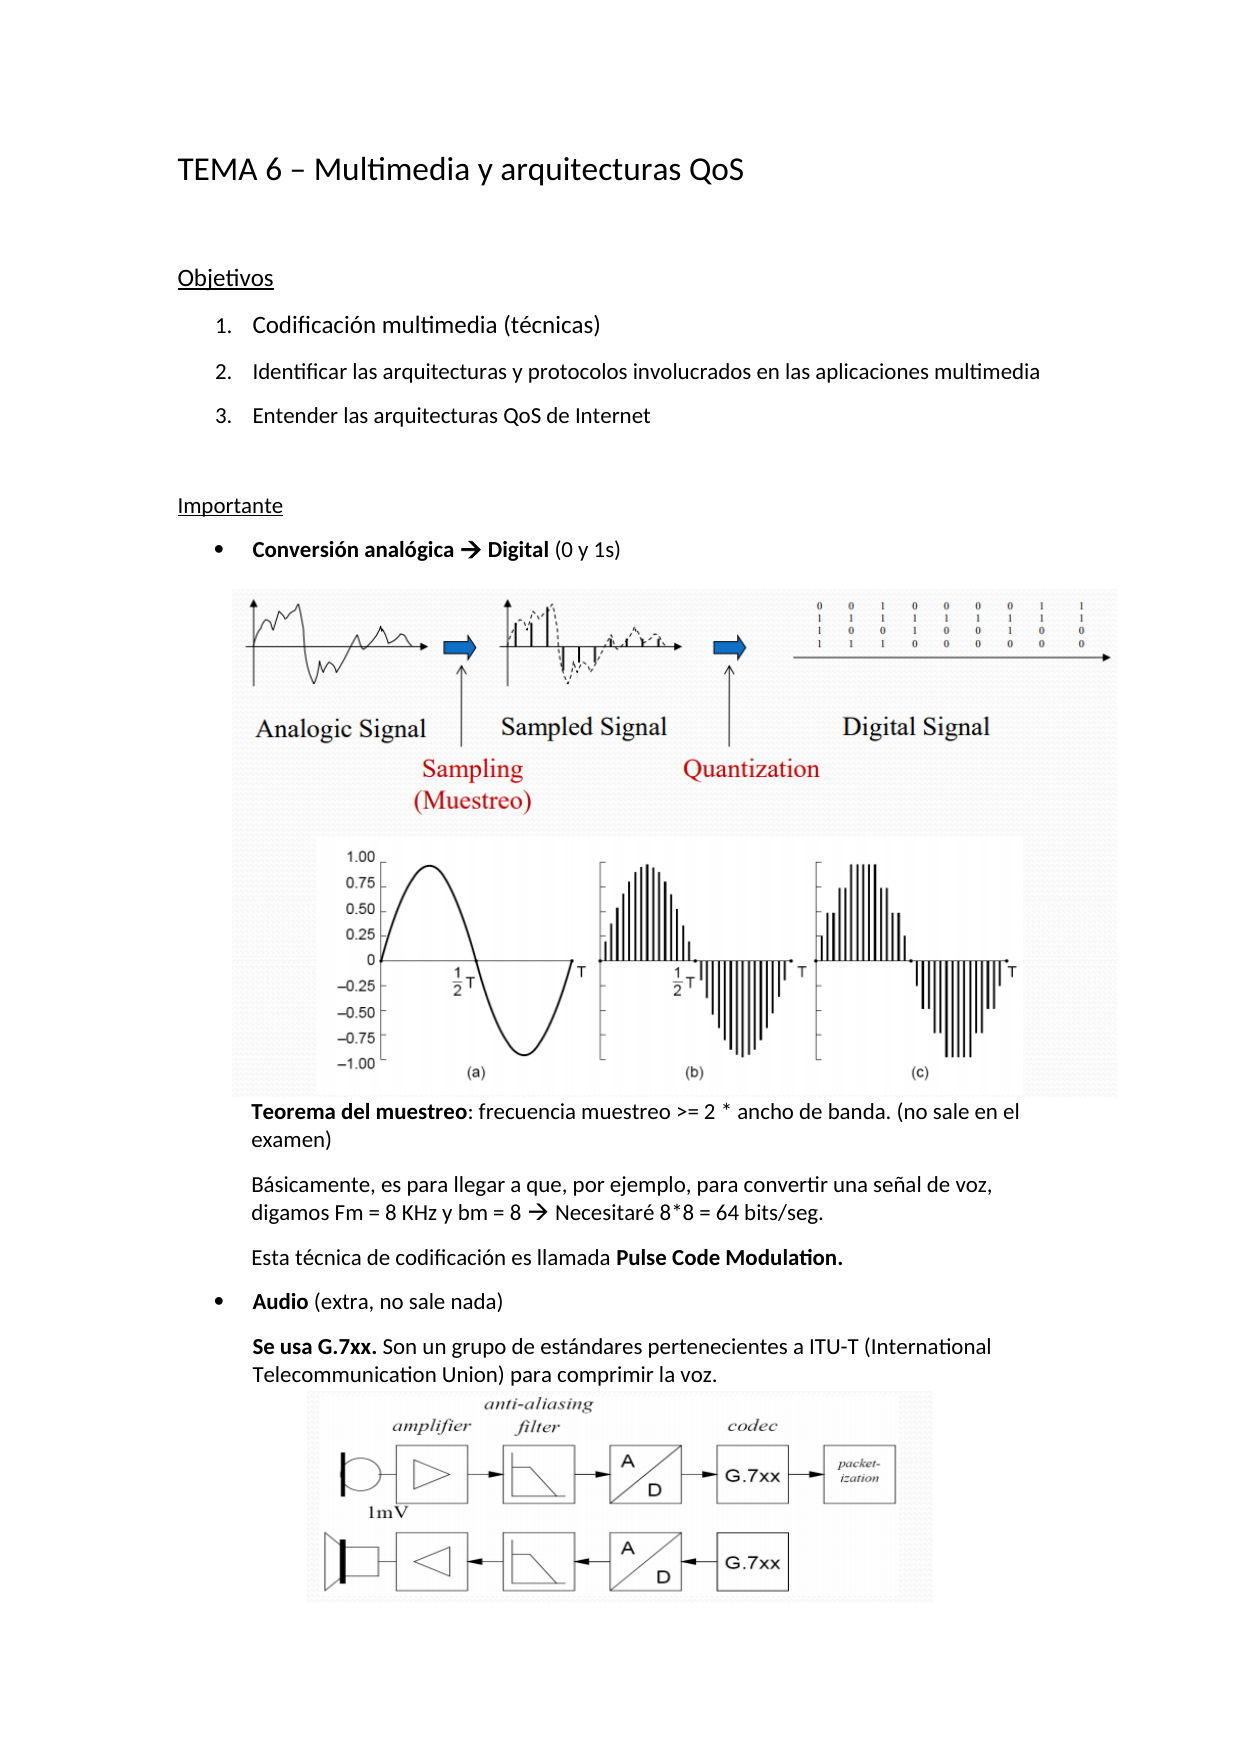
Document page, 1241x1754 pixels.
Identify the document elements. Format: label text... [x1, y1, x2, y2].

list Se usa G.7xx. Son un grupo de estándares pertenecientes a ITU-T (International Telecommunication Union) para comprimir la voz. [252, 1332, 1063, 1388]
text [251, 580, 1063, 589]
text TEMA 6 – Multimedia y arquitecturas QoS [177, 148, 1063, 188]
text Esta técnica de codificación es llamada Pulse Code Modulation. [251, 1243, 1063, 1271]
text Importante [177, 491, 1063, 519]
text Teorema del muestreo: frecuencia muestreo >= 2 * ancho de banda. (no sale en el examen) [251, 1098, 1063, 1153]
list Audio (extra, no sale nada) [215, 1287, 1063, 1315]
list Conversión analógica  Digital (0 y 1s) [215, 536, 1063, 563]
text Básicamente, es para llegar a que, por ejemplo, para convertir una señal de voz, digamos Fm = 8 KHz y bm = 8  Necesitaré 8*8 = 64 bits/seg. [251, 1170, 1063, 1226]
list Codificación multimedia (técnicas) [215, 309, 1063, 340]
text Objetivos [177, 262, 1063, 293]
list Identificar las arquitecturas y protocolos involucrados en las aplicaciones multimedia [215, 357, 1063, 385]
list Entender las arquitecturas QoS de Internet [215, 401, 1063, 429]
